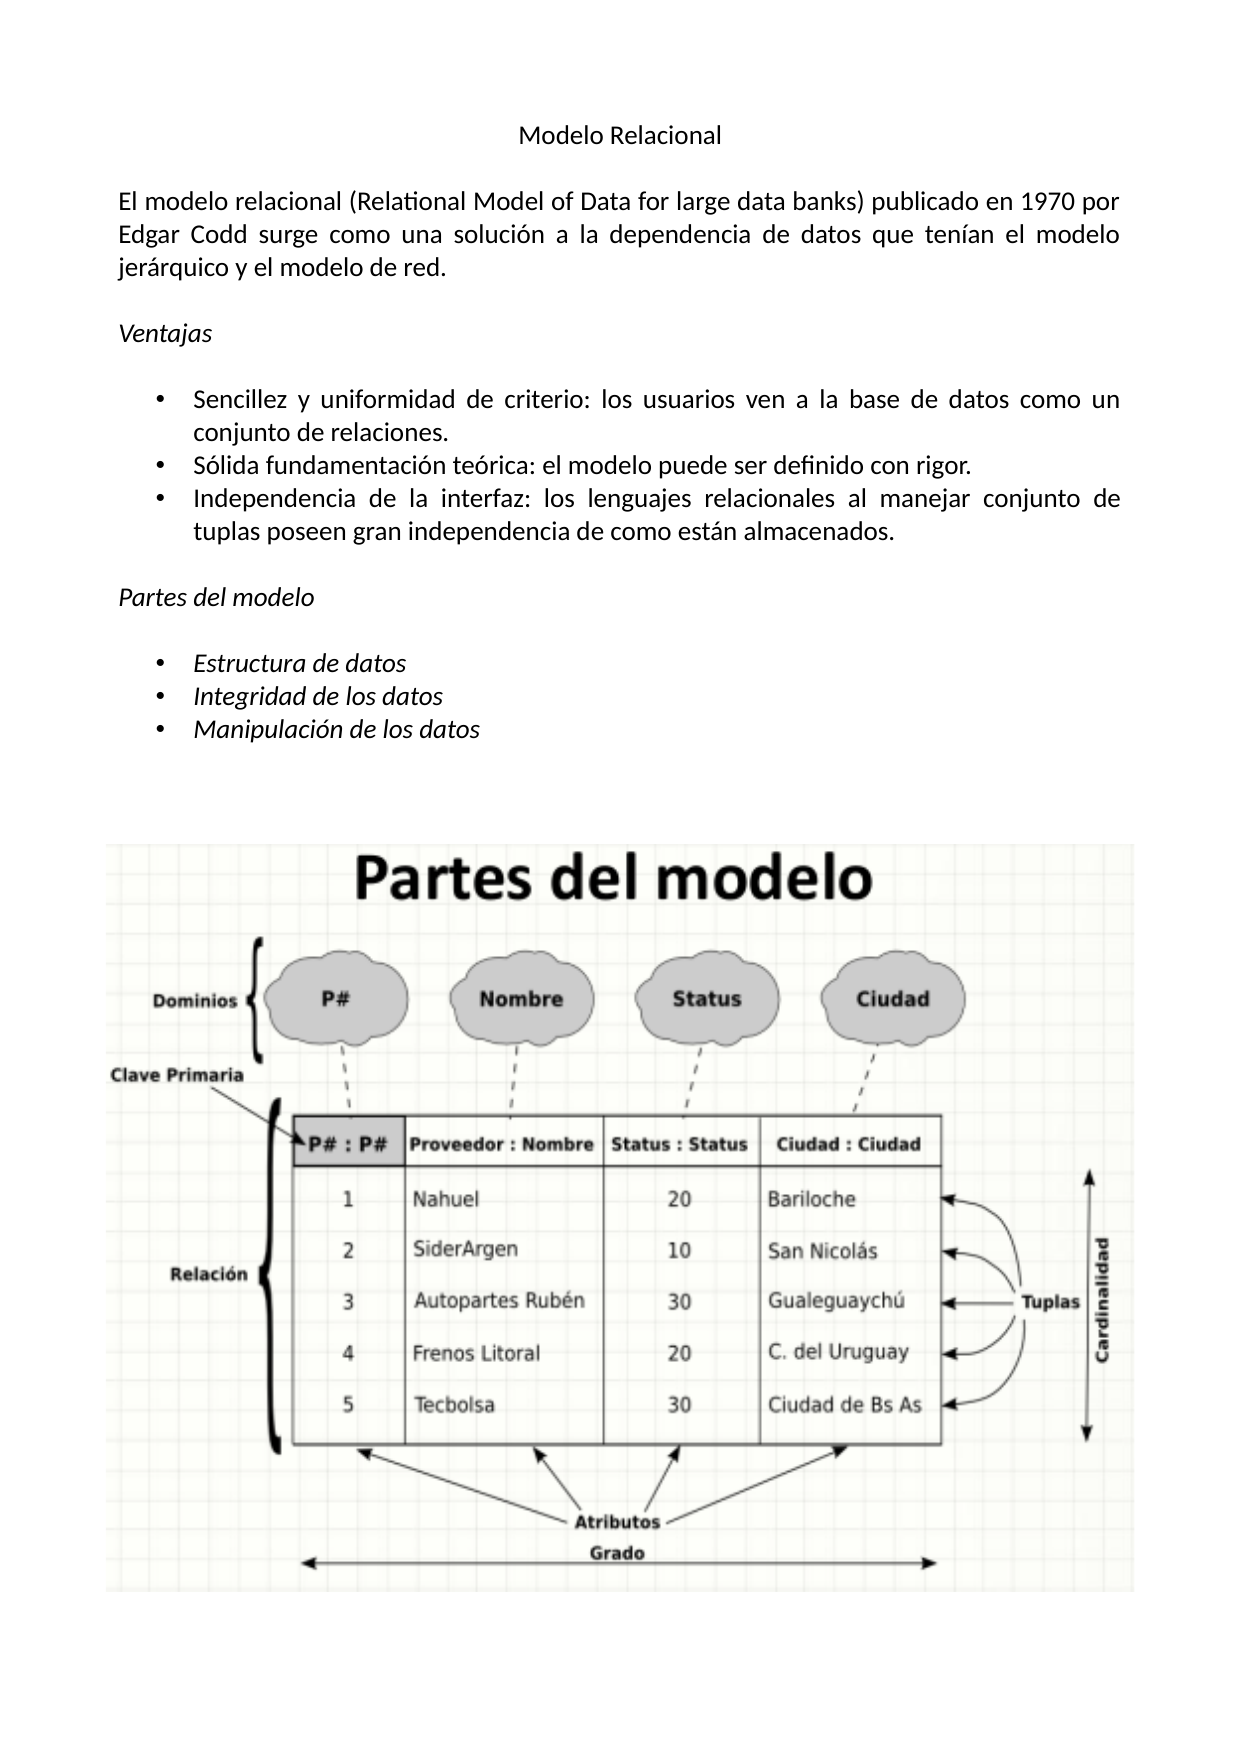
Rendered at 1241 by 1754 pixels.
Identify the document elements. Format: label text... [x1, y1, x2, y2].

list Independencia de la interfaz: los lenguajes relacionales al manejar conjunto de tuplas poseen gran independencia de como están almacenados. [156, 481, 1122, 547]
text El modelo relacional (Relational Model of Data for large data banks) publicado en 1970 por Edgar Codd surge como una solución a la dependencia de datos que tenían el modelo jerárquico y el modelo de red. [118, 184, 1122, 283]
picture [105, 844, 1135, 1592]
list Manipulación de los datos [156, 712, 1122, 746]
text Partes del modelo [118, 580, 1122, 613]
list Sólida fundamentación teórica: el modelo puede ser definido con rigor. [156, 448, 1122, 481]
text Modelo Relacional [118, 118, 1122, 151]
list Estructura de datos [156, 646, 1122, 679]
text Ventajas [118, 316, 1122, 349]
list Sencillez y uniformidad de criterio: los usuarios ven a la base de datos como un conjunto de relaciones. [156, 382, 1122, 448]
list Integridad de los datos [156, 679, 1122, 712]
